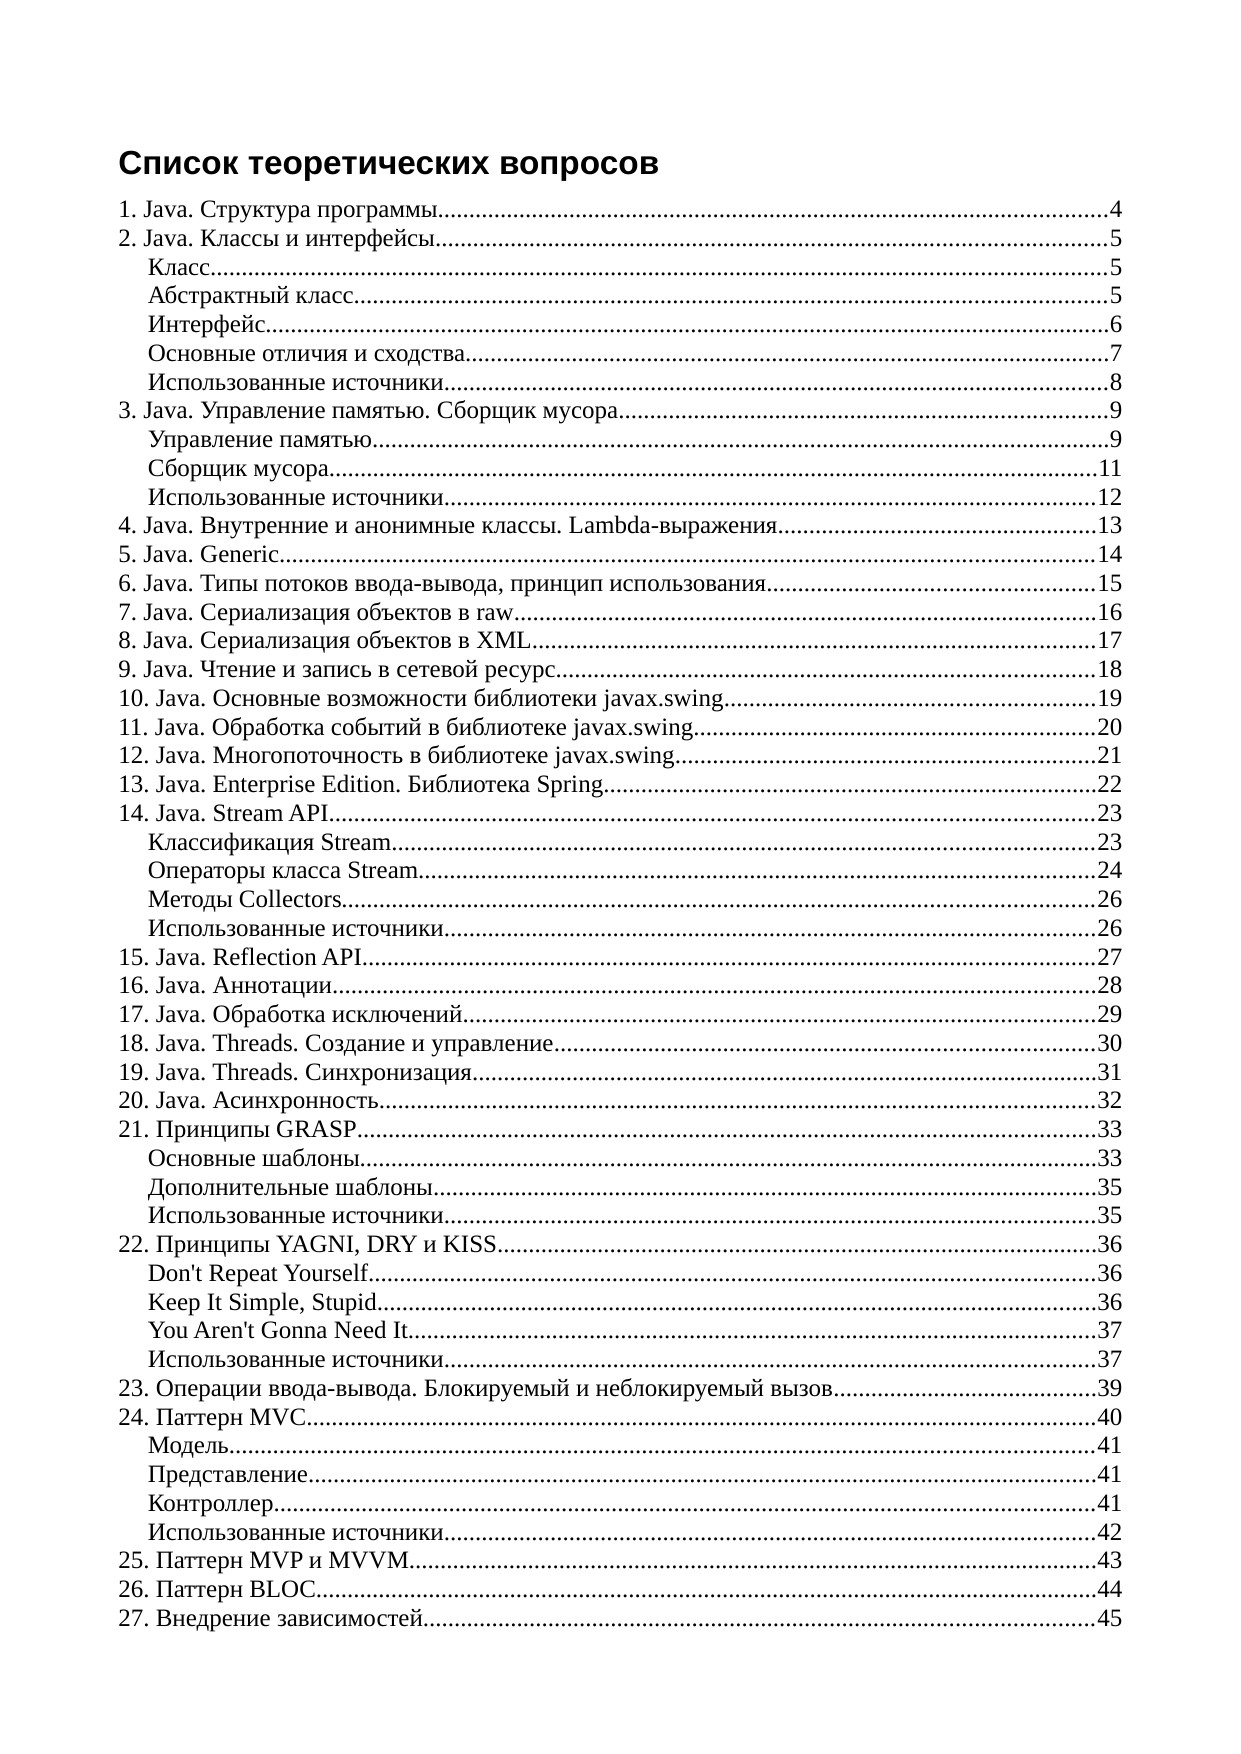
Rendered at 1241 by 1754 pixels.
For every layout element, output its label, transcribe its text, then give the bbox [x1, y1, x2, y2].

text You Aren't Gonna Need It 37 [148, 1315, 1122, 1344]
text 20. Java. Асинхронность 32 [118, 1085, 1122, 1114]
text 17. Java. Обработка исключений 29 [118, 999, 1122, 1028]
text 26. Паттерн BLOC 44 [118, 1574, 1122, 1603]
text 27. Внедрение зависимостей 45 [118, 1603, 1122, 1632]
text Сборщик мусора 11 [148, 453, 1122, 482]
text 15. Java. Reflection API 27 [118, 942, 1122, 970]
text 7. Java. Сериализация объектов в raw 16 [118, 597, 1122, 625]
text 13. Java. Enterprise Edition. Библиотека Spring 22 [118, 769, 1122, 798]
text Модель 41 [148, 1430, 1122, 1459]
text 18. Java. Threads. Создание и управление 30 [118, 1028, 1122, 1057]
text Методы Collectors 26 [148, 884, 1122, 913]
text 9. Java. Чтение и запись в сетевой ресурс 18 [118, 654, 1122, 683]
text Использованные источники 8 [148, 367, 1122, 395]
text Использованные источники 35 [148, 1200, 1122, 1229]
text 3. Java. Управление памятью. Сборщик мусора 9 [118, 395, 1122, 424]
text 10. Java. Основные возможности библиотеки javax.swing 19 [118, 683, 1122, 712]
text Класс 5 [148, 252, 1122, 280]
text Классификация Stream 23 [148, 827, 1122, 855]
text Использованные источники 26 [148, 913, 1122, 942]
text 12. Java. Многопоточность в библиотеке javax.swing 21 [118, 740, 1122, 769]
text Don't Repeat Yourself 36 [148, 1258, 1122, 1287]
text Представление 41 [148, 1459, 1122, 1488]
text Использованные источники 42 [148, 1517, 1122, 1545]
text 22. Принципы YAGNI, DRY и KISS 36 [118, 1229, 1122, 1258]
text 1. Java. Структура программы 4 [118, 194, 1122, 223]
text 11. Java. Обработка событий в библиотеке javax.swing 20 [118, 712, 1122, 740]
text Использованные источники. 12 [148, 482, 1122, 510]
subtitle Список теоретических вопросов [118, 143, 1122, 182]
text 6. Java. Типы потоков ввода-вывода, принцип использования 15 [118, 568, 1122, 597]
text 24. Паттерн MVC 40 [118, 1402, 1122, 1430]
text 4. Java. Внутренние и анонимные классы. Lambda-выражения 13 [118, 510, 1122, 539]
text 23. Операции ввода-вывода. Блокируемый и неблокируемый вызов 39 [118, 1373, 1122, 1402]
text 2. Java. Классы и интерфейсы 5 [118, 223, 1122, 252]
text Keep It Simple, Stupid 36 [148, 1287, 1122, 1315]
text Основные шаблоны 33 [148, 1143, 1122, 1172]
text 19. Java. Threads. Синхронизация 31 [118, 1057, 1122, 1085]
text 25. Паттерн MVP и MVVM 43 [118, 1545, 1122, 1574]
text 8. Java. Сериализация объектов в XML 17 [118, 625, 1122, 654]
text 5. Java. Generic 14 [118, 539, 1122, 568]
text Операторы класса Stream 24 [148, 855, 1122, 884]
text Интерфейс 6 [148, 309, 1122, 338]
text Управление памятью 9 [148, 424, 1122, 453]
text Абстрактный класс 5 [148, 280, 1122, 309]
text Дополнительные шаблоны 35 [148, 1172, 1122, 1200]
text Контроллер 41 [148, 1488, 1122, 1517]
text Основные отличия и сходства 7 [148, 338, 1122, 367]
text 14. Java. Stream API 23 [118, 798, 1122, 827]
text 21. Принципы GRASP 33 [118, 1114, 1122, 1143]
text Использованные источники 37 [148, 1344, 1122, 1373]
text 16. Java. Аннотации 28 [118, 970, 1122, 999]
